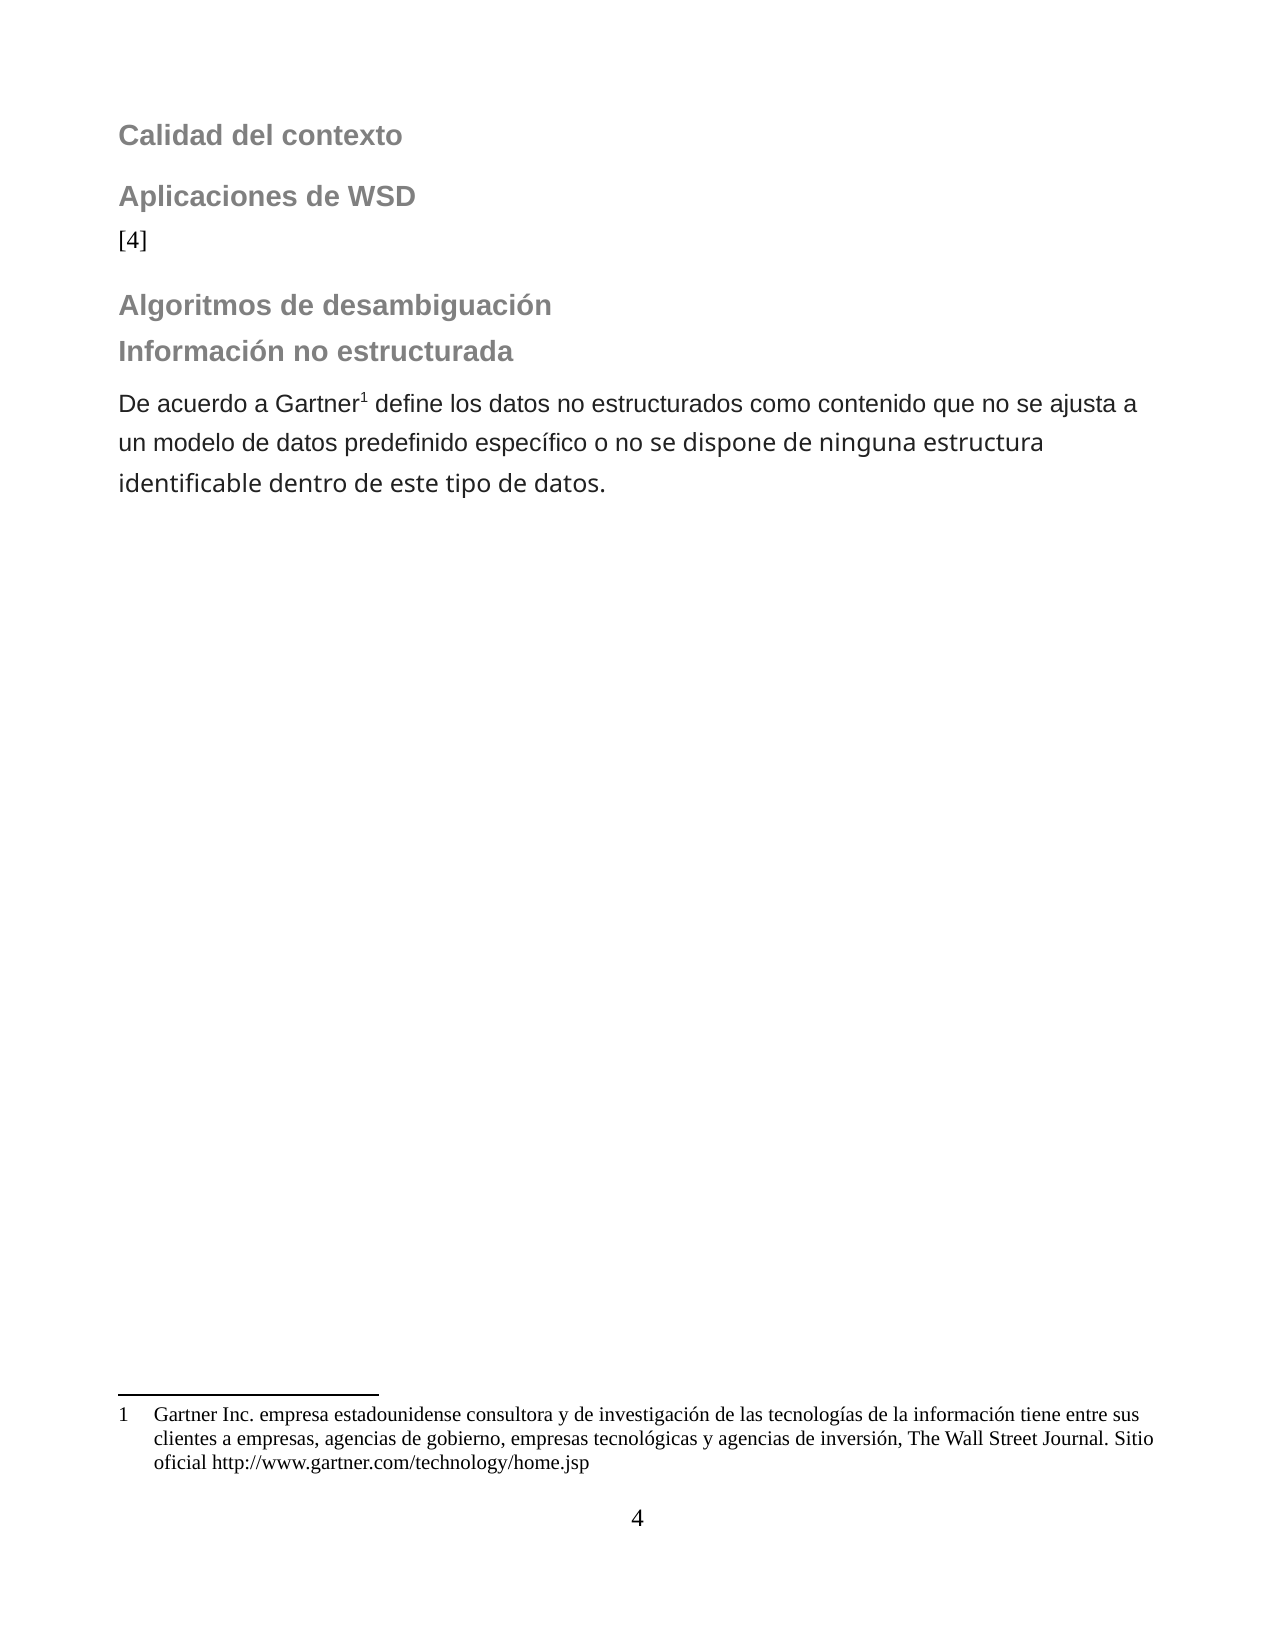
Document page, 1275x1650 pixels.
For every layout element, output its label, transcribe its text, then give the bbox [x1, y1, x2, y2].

text Información no estructurada [118, 334, 1157, 368]
subtitle Calidad del contexto [118, 118, 1157, 152]
text [4] [118, 225, 1157, 253]
text De acuerdo a Gartner define los datos no estructurados como contenido que no se ajusta a un modelo de datos predefinido específico o no se dispone de ninguna estructura identificable dentro de este tipo de datos. [118, 389, 1157, 500]
subtitle Algoritmos de desambiguación [118, 288, 1157, 322]
subtitle Aplicaciones de WSD [118, 179, 1157, 212]
text Gartner Inc. empresa estadounidense consultora y de investigación de las tecnologías de la información tiene entre sus clientes a empresas, agencias de gobierno, empresas tecnológicas y agencias de inversión, The Wall Street Journal. Sitio oficial http://www.gartner.com/technology/home.jsp [118, 1401, 1157, 1474]
